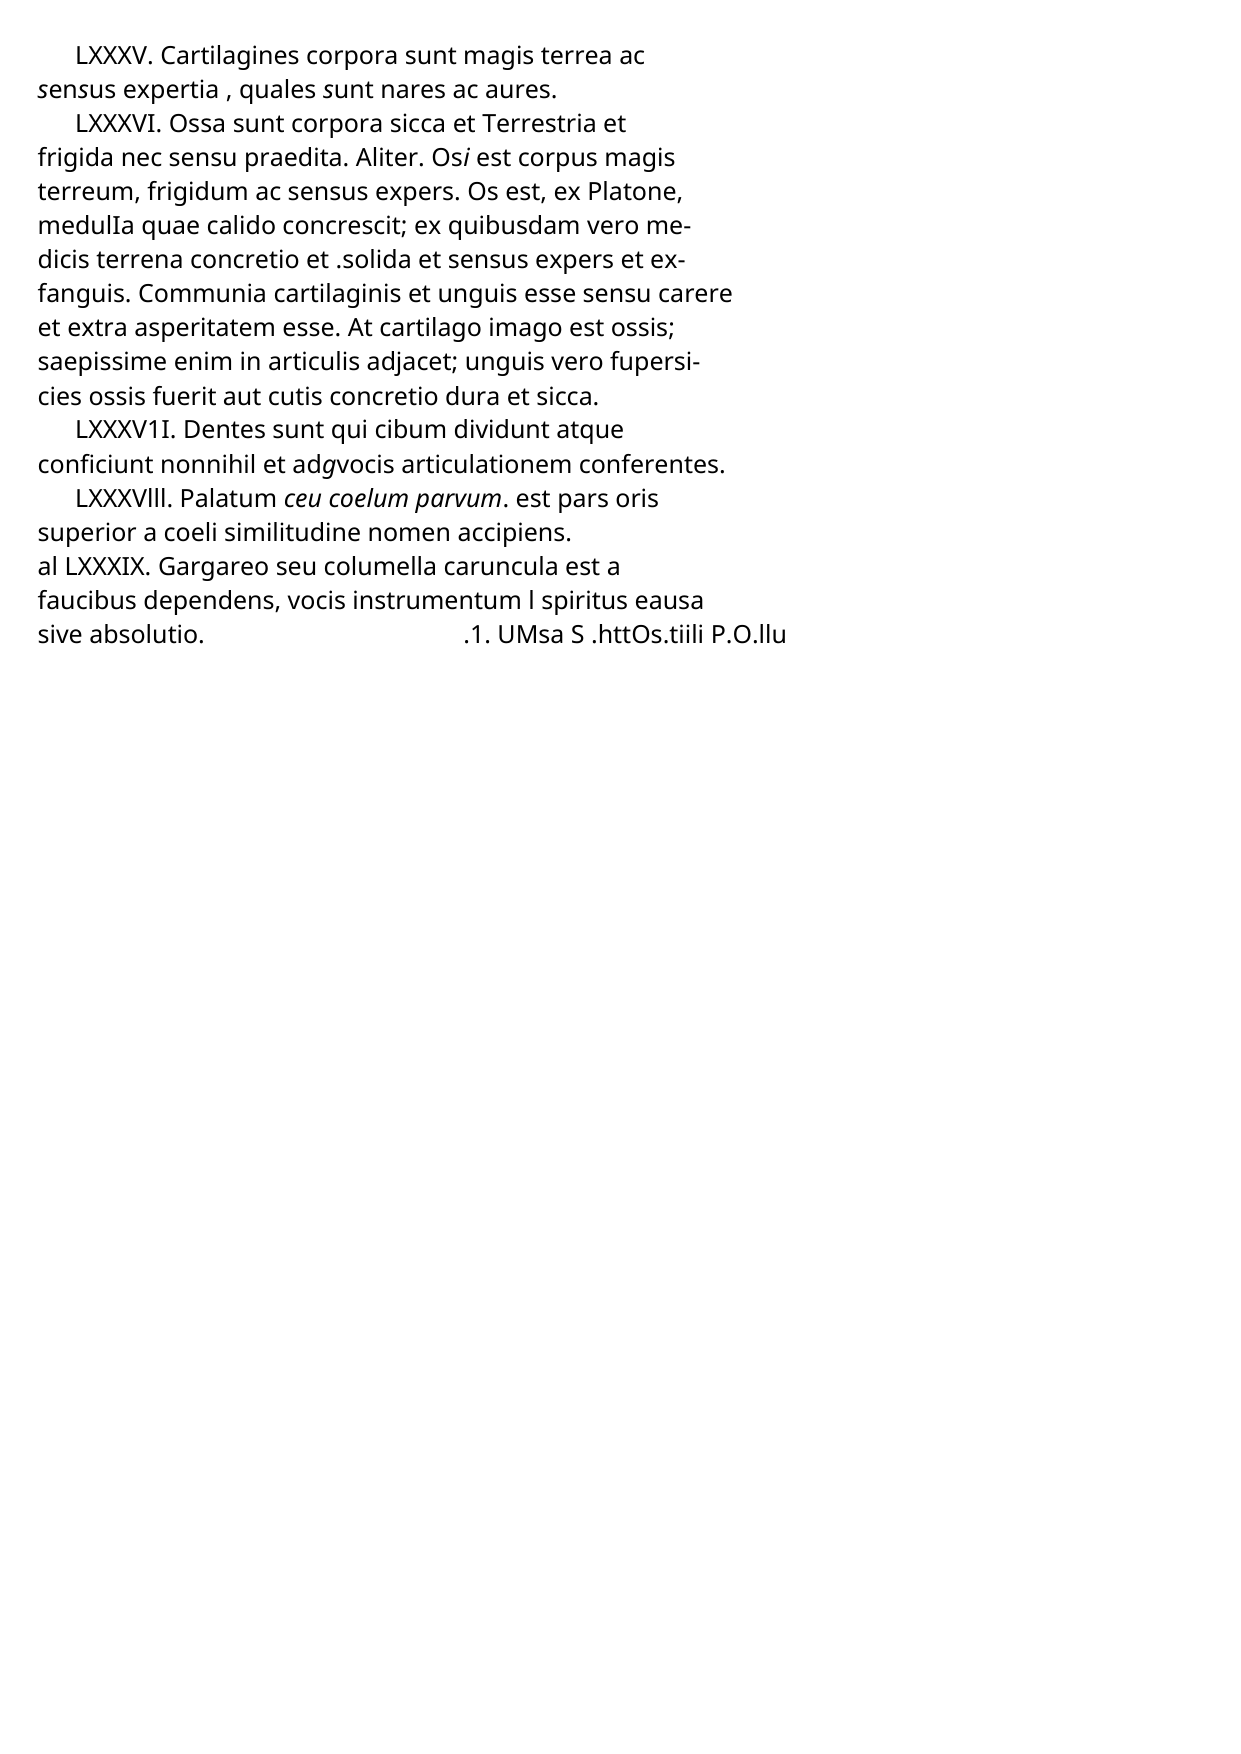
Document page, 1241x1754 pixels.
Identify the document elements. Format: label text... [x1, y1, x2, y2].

text LXXXVI. Ossa sunt corpora sicca et Terrestria et frigida nec sensu praedita. Aliter. Osi est corpus magis terreum, frigidum ac sensus expers. Os est, ex Platone, medulIa quae calido concrescit; ex quibusdam vero me- dicis terrena concretio et .solida et sensus expers et ex- fanguis. Communia cartilaginis et unguis esse sensu carere et extra asperitatem esse. At cartilago imago est ossis; saepissime enim in articulis adjacet; unguis vero fupersi- cies ossis fuerit aut cutis concretio dura et sicca. [37, 106, 1203, 412]
text LXXXVlll. Palatum ceu coelum parvum. est pars oris superior a coeli similitudine nomen accipiens. [37, 480, 1203, 548]
text LXXXV. Cartilagines corpora sunt magis terrea ac sensus expertia , quales sunt nares ac aures. [37, 37, 1203, 106]
text al LXXXIX. Gargareo seu columella caruncula est a faucibus dependens, vocis instrumentum l spiritus eausa sive absolutio. .1. UMsa S .httOs.tiili P.O.llu [37, 548, 1203, 651]
text LXXXV1I. Dentes sunt qui cibum dividunt atque conficiunt nonnihil et adgvocis articulationem conferentes. [37, 412, 1203, 480]
